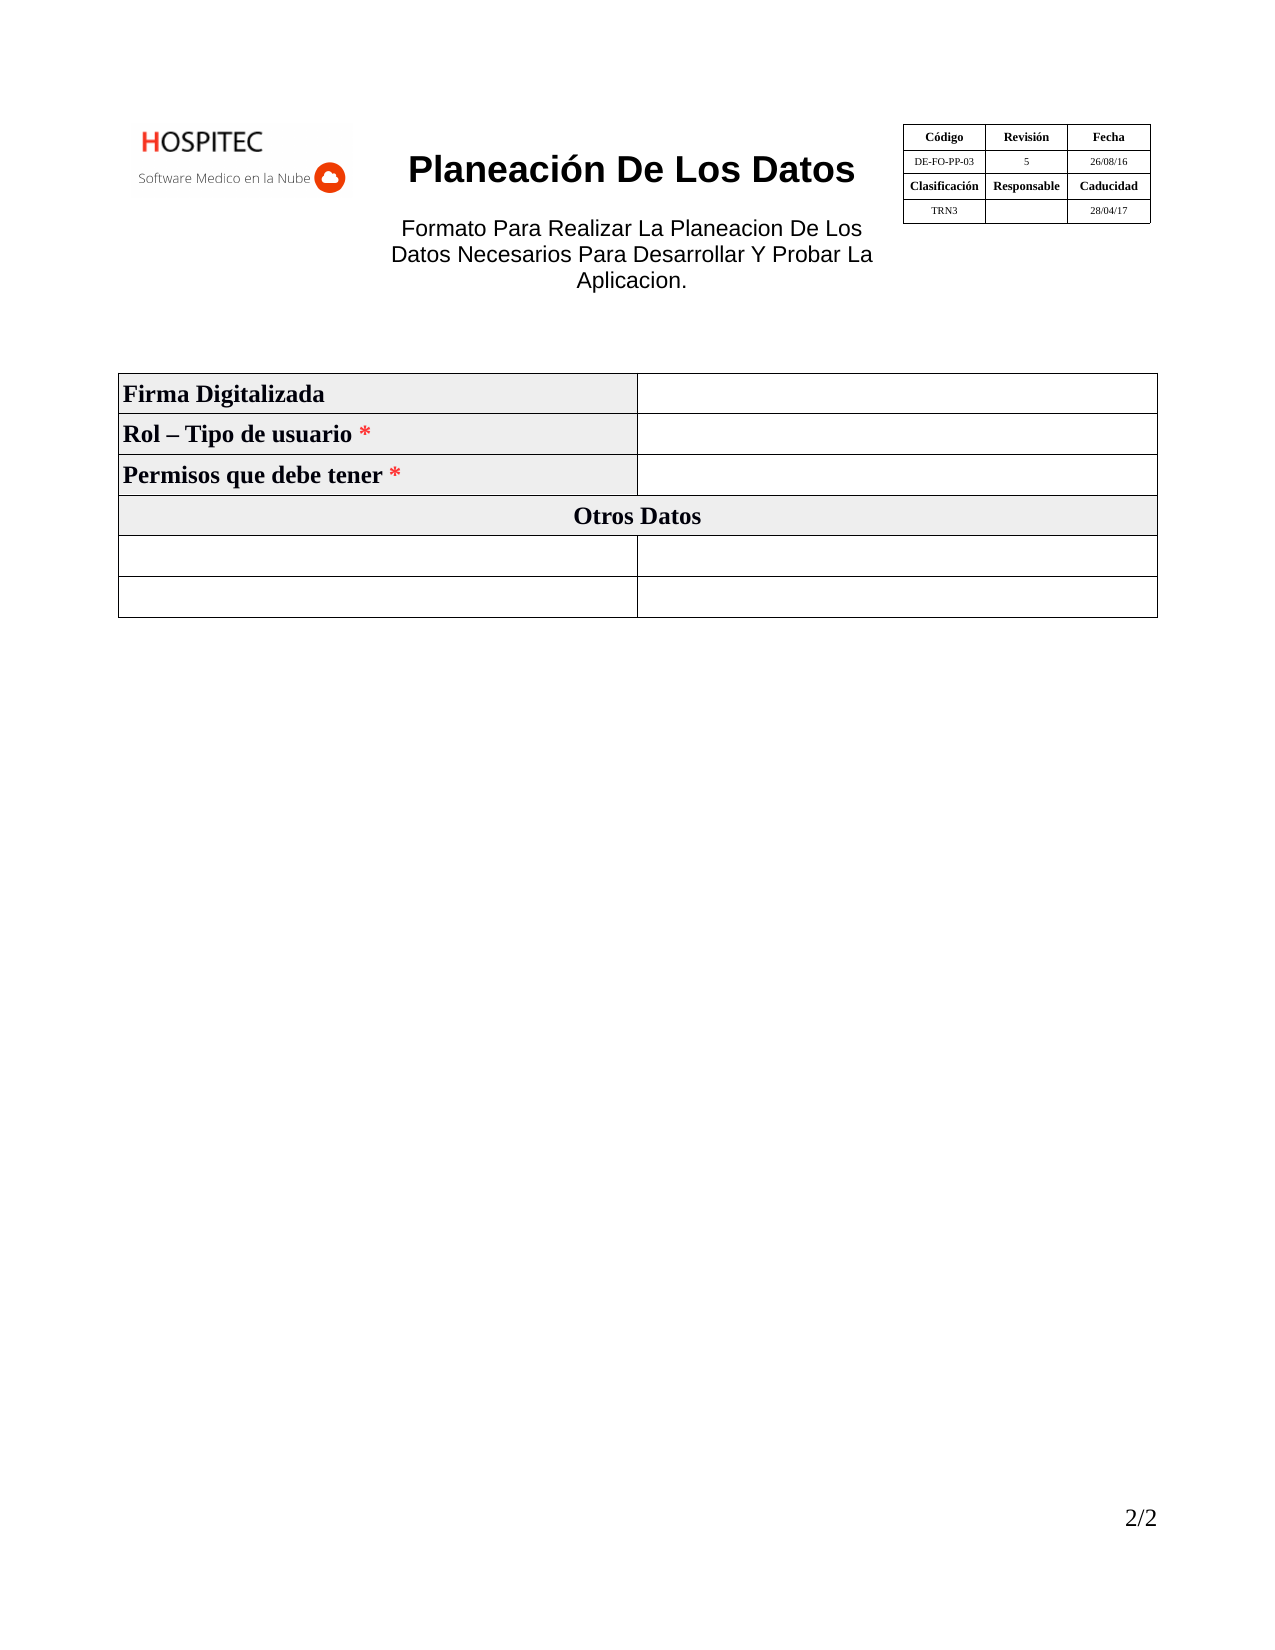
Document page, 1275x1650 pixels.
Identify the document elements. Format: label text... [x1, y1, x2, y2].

table_cell Permisos que debe tener * [119, 455, 637, 494]
table_cell [638, 536, 1157, 576]
table_cell Rol – Tipo de usuario * [119, 414, 637, 454]
table_cell Otros Datos [119, 496, 1157, 535]
table_cell Firma Digitalizada [119, 374, 637, 413]
table_cell [638, 374, 1157, 413]
picture [131, 123, 353, 198]
table_cell [638, 414, 1157, 454]
table_cell [119, 536, 637, 576]
table_cell [638, 455, 1157, 494]
table_cell [119, 577, 637, 617]
table_cell [638, 577, 1157, 617]
